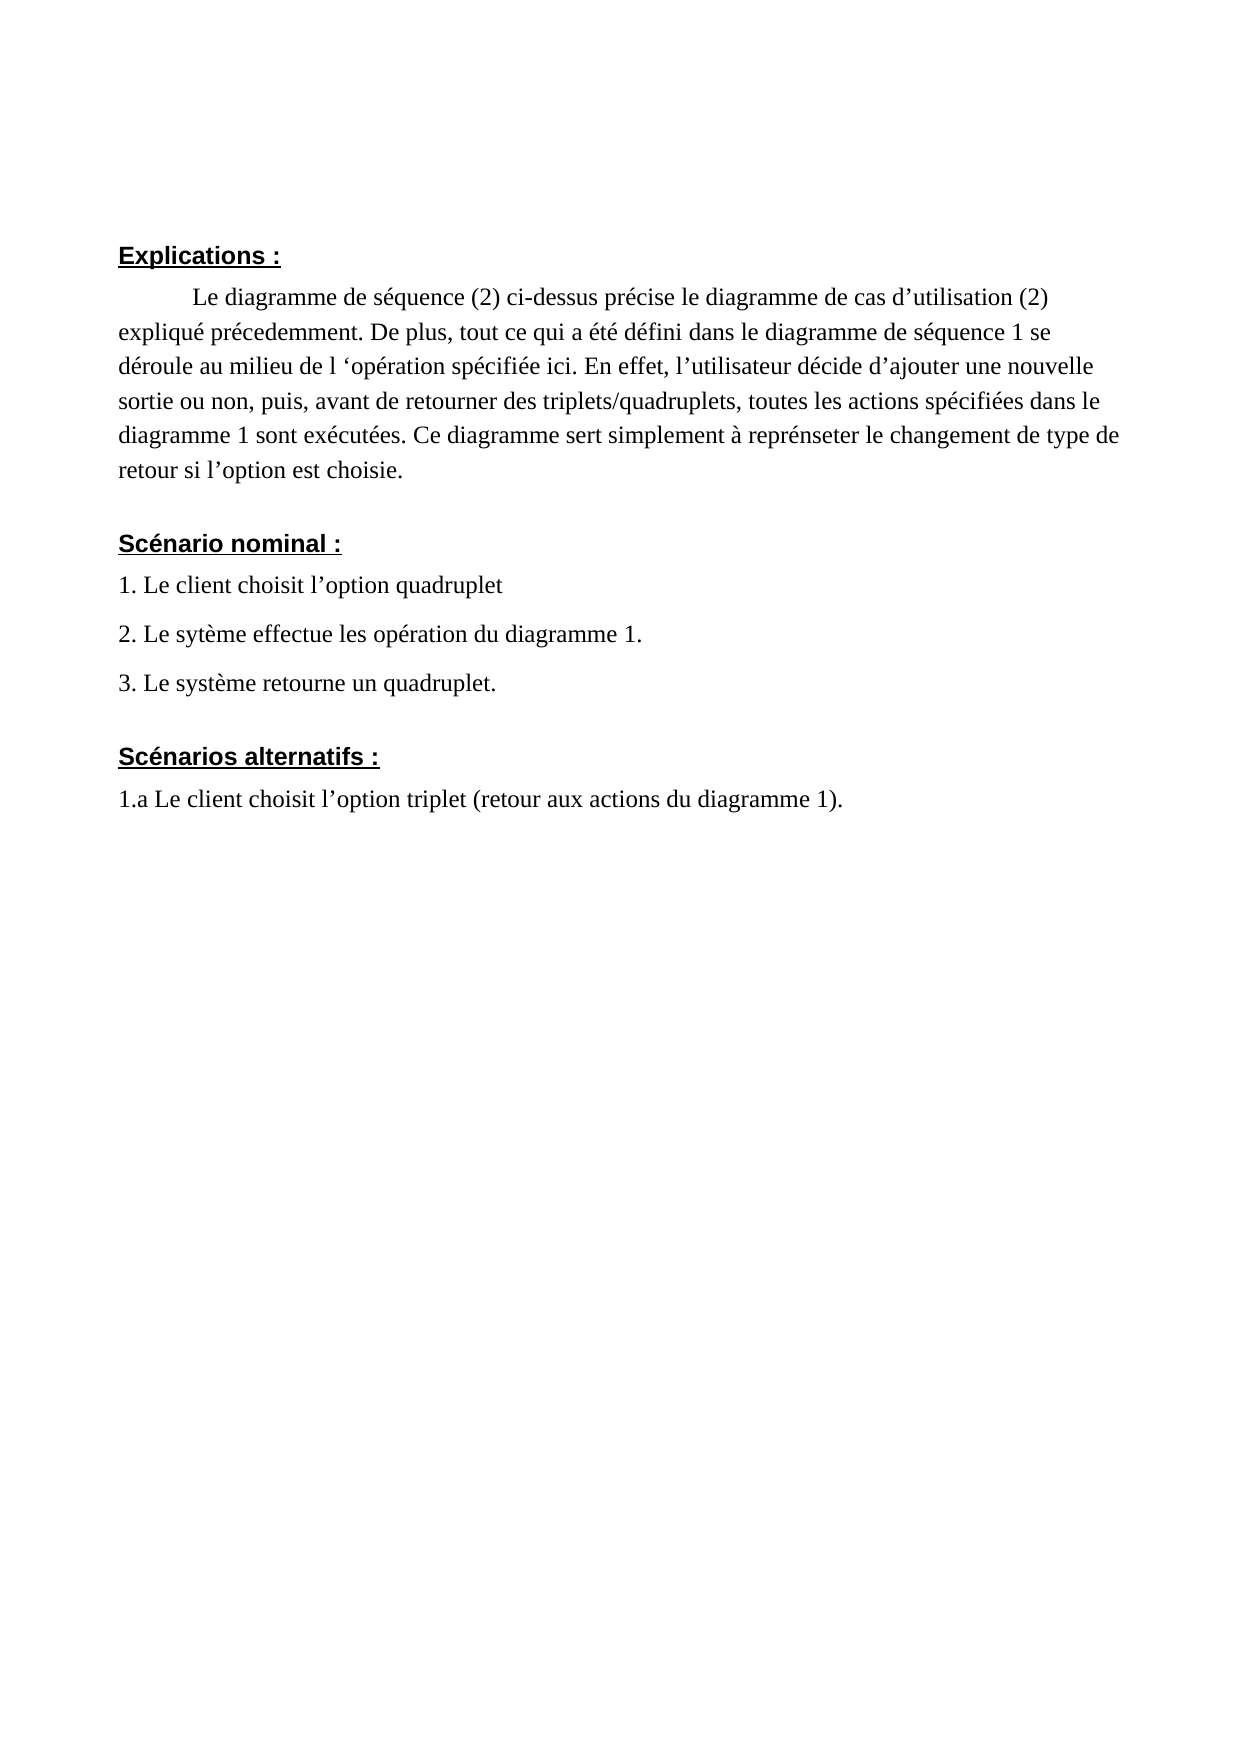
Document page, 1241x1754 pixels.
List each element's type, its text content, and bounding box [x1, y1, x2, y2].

text 3. Le système retourne un quadruplet. [118, 668, 1122, 697]
text 1.a Le client choisit l’option triplet (retour aux actions du diagramme 1). [118, 784, 1122, 812]
text 1. Le client choisit l’option quadruplet [118, 570, 1122, 599]
subtitle Scénarios alternatifs : [118, 742, 1122, 771]
subtitle Explications : [118, 241, 1122, 270]
subtitle Scénario nominal : [118, 529, 1122, 558]
text 2. Le sytème effectue les opération du diagramme 1. [118, 619, 1122, 648]
text Le diagramme de séquence (2) ci-dessus précise le diagramme de cas d’utilisation (2) expliqué précedemment. De plus, tout ce qui a été défini dans le diagramme de séquence 1 se déroule au milieu de l ‘opération spécifiée ici. En effet, l’utilisateur décide d’ajouter une nouvelle sortie ou non, puis, avant de retourner des triplets/quadruplets, toutes les actions spécifiées dans le diagramme 1 sont exécutées. Ce diagramme sert simplement à reprénseter le changement de type de retour si l’option est choisie. [118, 282, 1122, 484]
